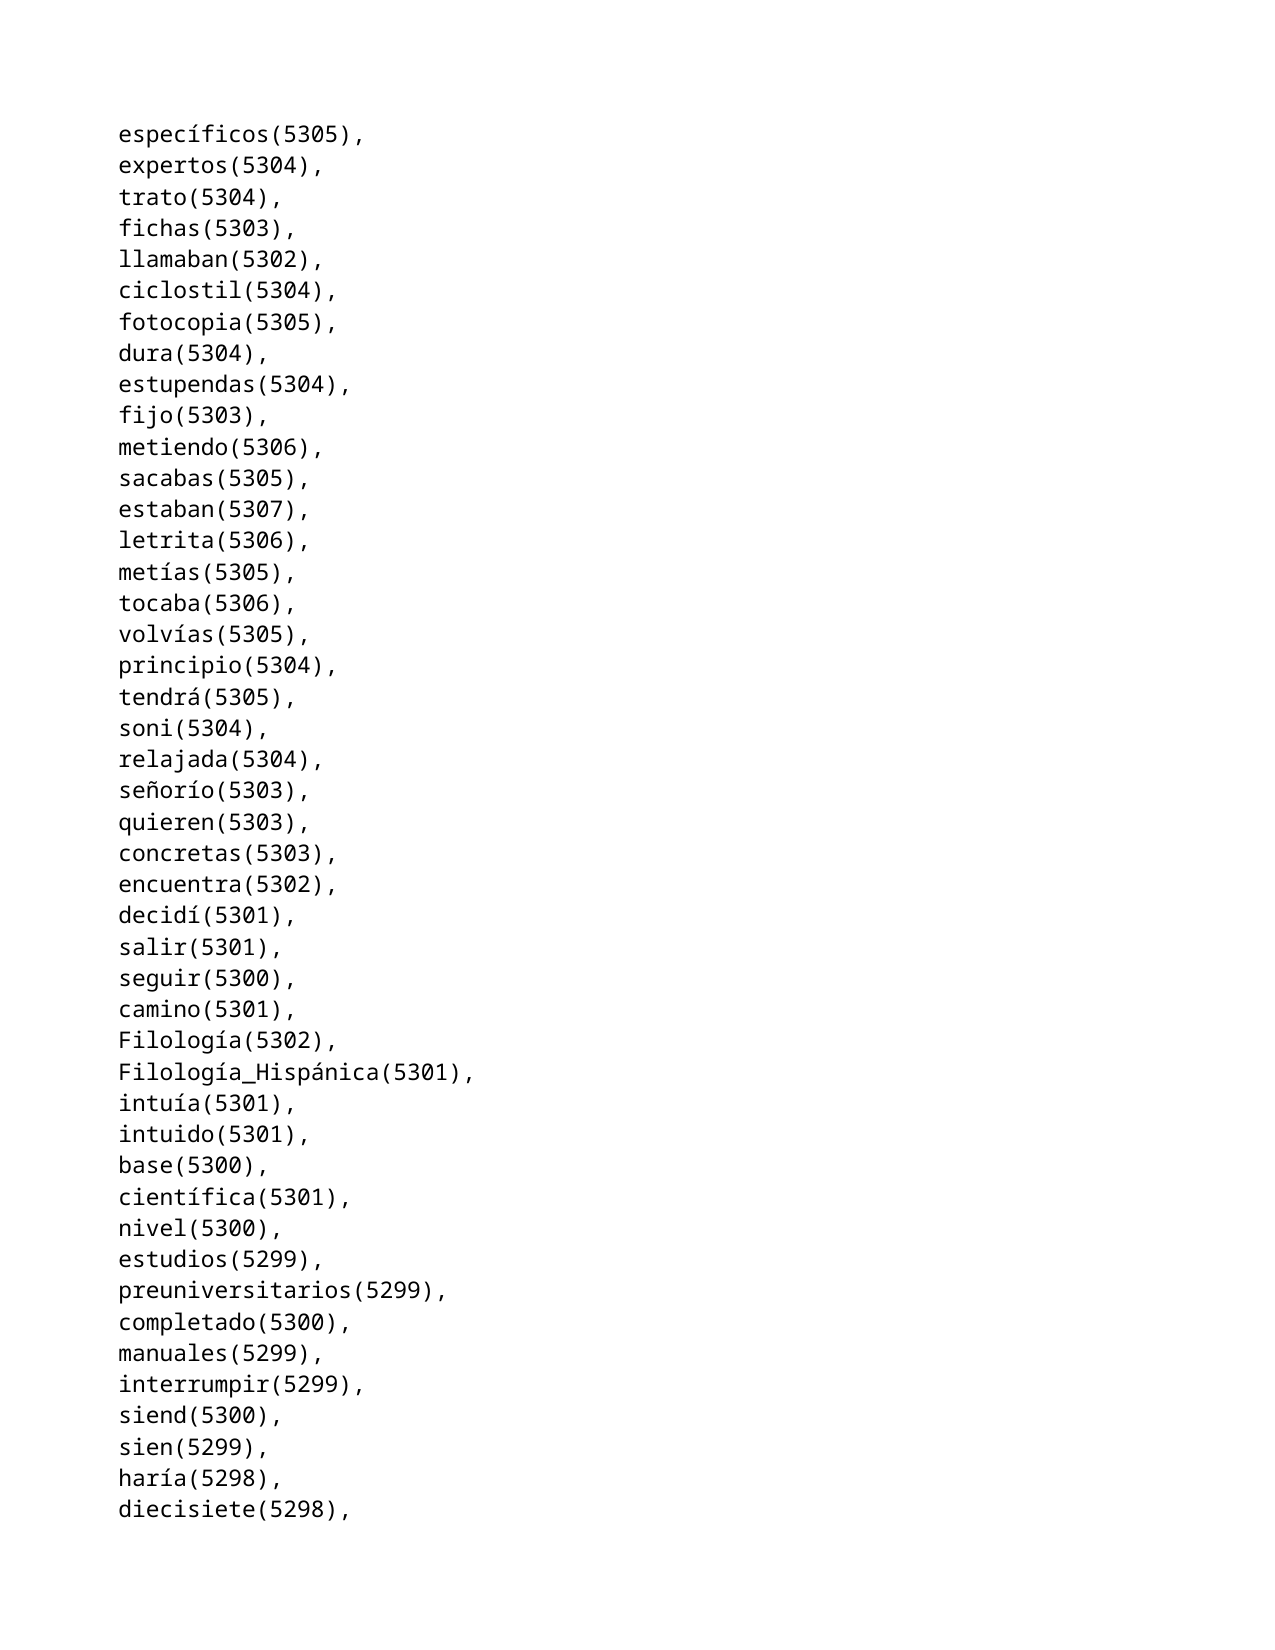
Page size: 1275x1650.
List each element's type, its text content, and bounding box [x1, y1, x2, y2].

text llamaban(5302), [118, 243, 1157, 274]
text fichas(5303), [118, 212, 1157, 243]
text fijo(5303), [118, 399, 1157, 431]
text específicos(5305), [118, 118, 1157, 149]
text salir(5301), [118, 931, 1157, 962]
text completado(5300), [118, 1306, 1157, 1337]
text haría(5298), [118, 1462, 1157, 1493]
text Filología_Hispánica(5301), [118, 1056, 1157, 1087]
text concretas(5303), [118, 837, 1157, 868]
text metiendo(5306), [118, 431, 1157, 462]
text intuido(5301), [118, 1118, 1157, 1149]
text metías(5305), [118, 556, 1157, 587]
text trato(5304), [118, 181, 1157, 212]
text sacabas(5305), [118, 462, 1157, 493]
text sien(5299), [118, 1431, 1157, 1462]
text nivel(5300), [118, 1212, 1157, 1243]
text preuniversitarios(5299), [118, 1274, 1157, 1306]
text ciclostil(5304), [118, 274, 1157, 306]
text Filología(5302), [118, 1024, 1157, 1056]
text base(5300), [118, 1149, 1157, 1181]
text relajada(5304), [118, 743, 1157, 774]
text seguir(5300), [118, 962, 1157, 993]
text estaban(5307), [118, 493, 1157, 524]
text volvías(5305), [118, 618, 1157, 649]
text decidí(5301), [118, 899, 1157, 931]
text estupendas(5304), [118, 368, 1157, 399]
text expertos(5304), [118, 149, 1157, 181]
text tocaba(5306), [118, 587, 1157, 618]
text estudios(5299), [118, 1243, 1157, 1274]
text señorío(5303), [118, 774, 1157, 806]
text tendrá(5305), [118, 681, 1157, 712]
text intuía(5301), [118, 1087, 1157, 1118]
text principio(5304), [118, 649, 1157, 681]
text diecisiete(5298), [118, 1493, 1157, 1524]
text quieren(5303), [118, 806, 1157, 837]
text letrita(5306), [118, 524, 1157, 556]
text dura(5304), [118, 337, 1157, 368]
text fotocopia(5305), [118, 306, 1157, 337]
text camino(5301), [118, 993, 1157, 1024]
text interrumpir(5299), [118, 1368, 1157, 1399]
text manuales(5299), [118, 1337, 1157, 1368]
text soni(5304), [118, 712, 1157, 743]
text científica(5301), [118, 1181, 1157, 1212]
text siend(5300), [118, 1399, 1157, 1431]
text encuentra(5302), [118, 868, 1157, 899]
